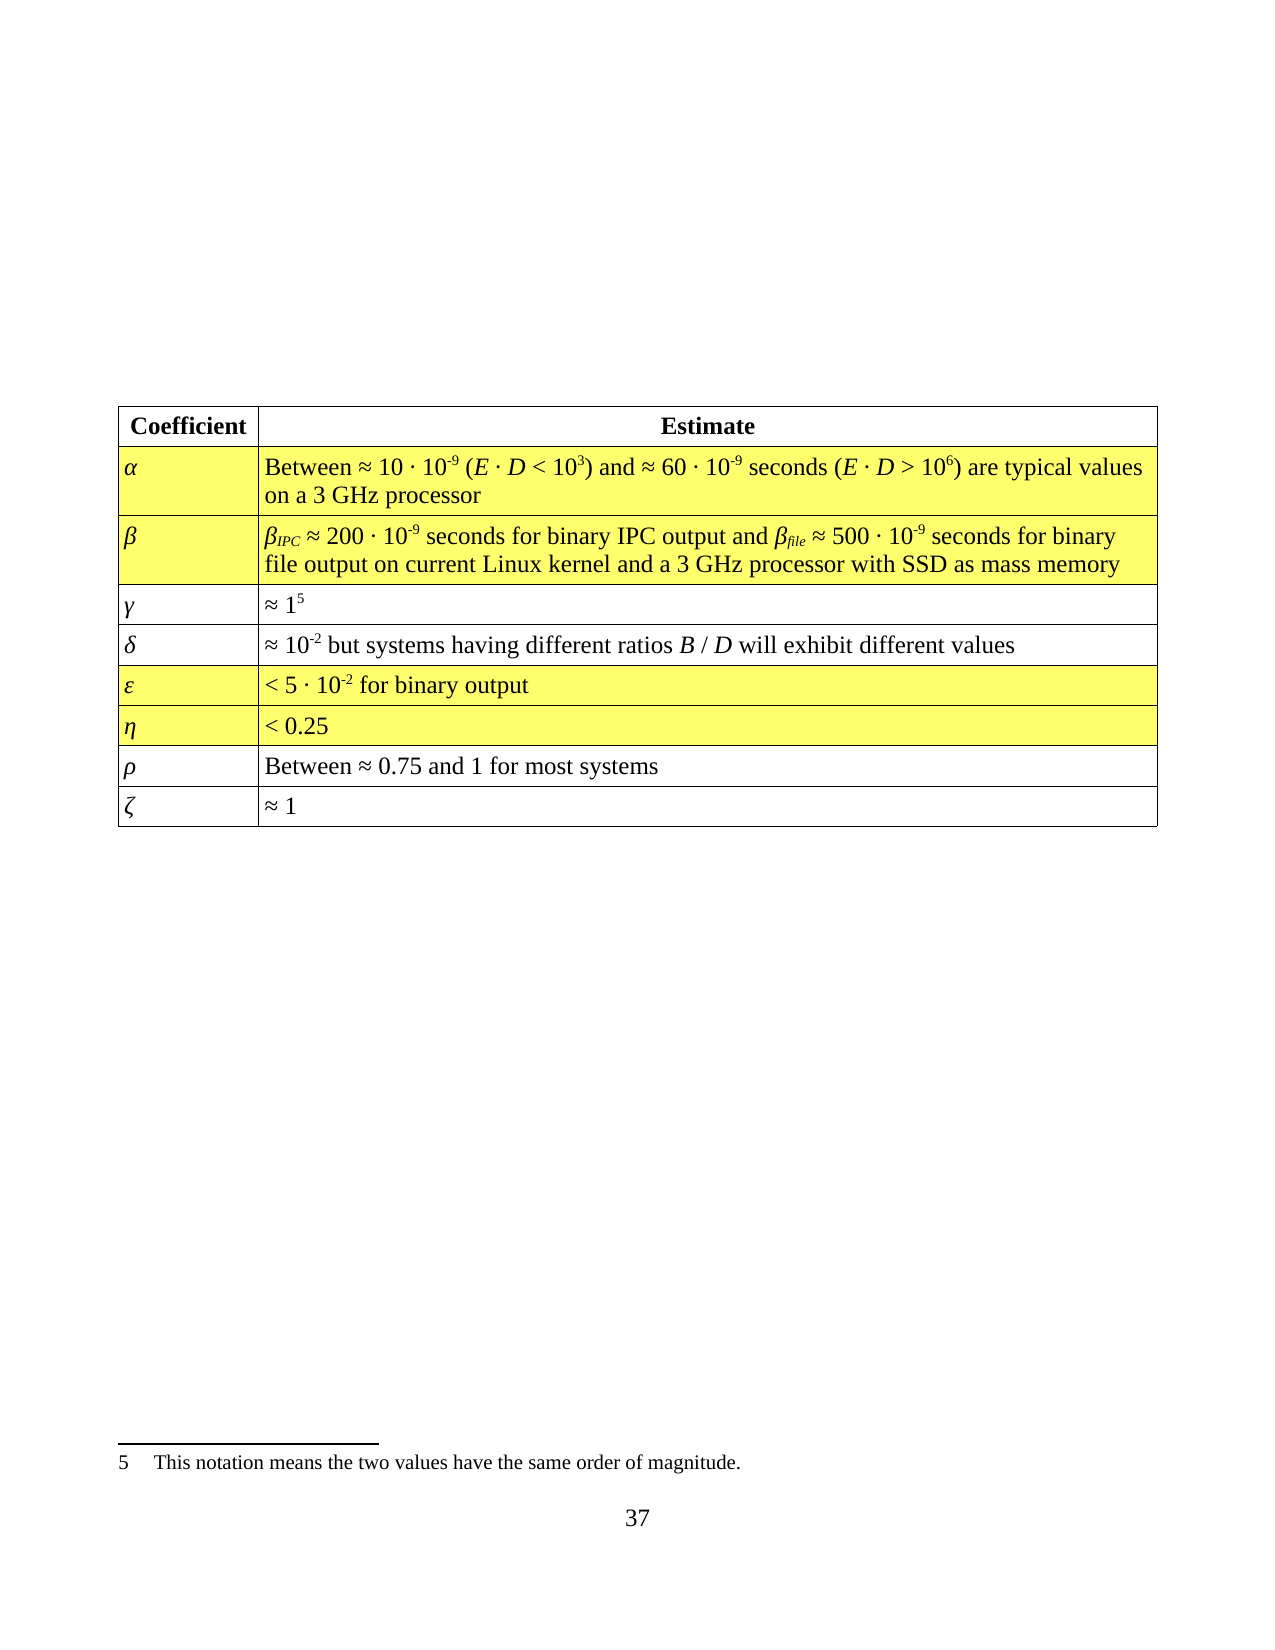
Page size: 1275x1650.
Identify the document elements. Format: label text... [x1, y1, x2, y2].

table_cell ε [119, 666, 258, 705]
table_cell η [119, 706, 258, 745]
table_cell < 0.25 [259, 706, 1157, 745]
table_cell βIPC ≈ 200 ∙ 10-9 seconds for binary IPC output and βfile ≈ 500 ∙ 10-9 seconds for binary file output on current Linux kernel and a 3 GHz processor with SSD as mass memory [259, 516, 1157, 584]
table_cell γ [119, 585, 258, 624]
table_cell ζ [119, 787, 258, 826]
table_cell Between ≈ 0.75 and 1 for most systems [259, 746, 1157, 786]
table_cell ≈ 10-2 but systems having different ratios B / D will exhibit different values [259, 625, 1157, 665]
table_cell α [119, 447, 258, 515]
table_cell ≈ 1 [259, 787, 1157, 826]
table_header Coefficient [119, 407, 258, 446]
table_cell Between ≈ 10 ∙ 10-9 (E ∙ D < 103) and ≈ 60 ∙ 10-9 seconds (E ∙ D > 106) are typical values on a 3 GHz processor [259, 447, 1157, 515]
table_header Estimate [259, 407, 1157, 446]
table_cell ≈ 1 [259, 585, 1157, 624]
table_cell ρ [119, 746, 258, 786]
table_cell < 5 ∙ 10-2 for binary output [259, 666, 1157, 705]
table_cell β [119, 516, 258, 584]
table_cell δ [119, 625, 258, 665]
